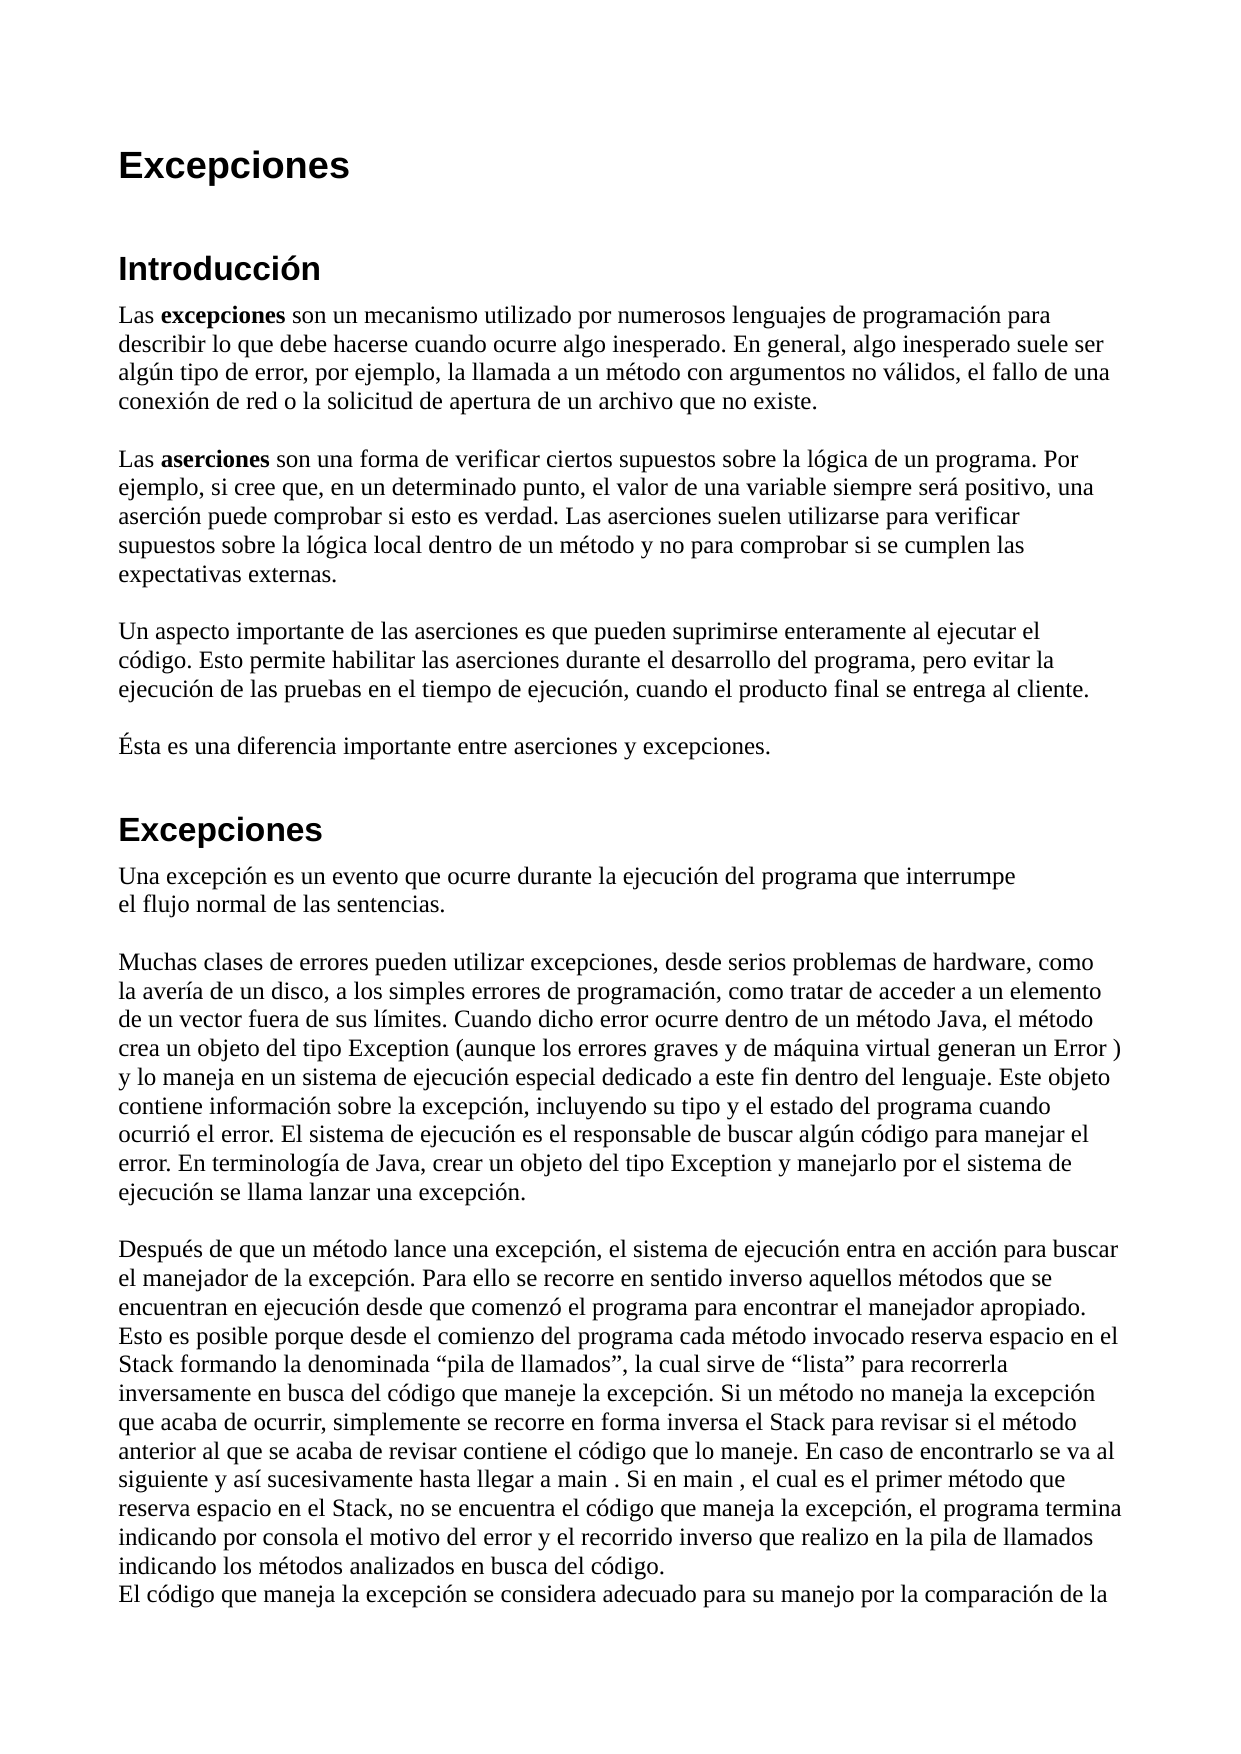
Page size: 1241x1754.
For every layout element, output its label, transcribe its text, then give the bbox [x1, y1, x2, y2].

text el flujo normal de las sentencias. [118, 889, 1122, 918]
text ejemplo, si cree que, en un determinado punto, el valor de una variable siempre será positivo, una [118, 472, 1122, 501]
text El código que maneja la excepción se considera adecuado para su manejo por la comparación de la [118, 1579, 1122, 1608]
text Una excepción es un evento que ocurre durante la ejecución del programa que interrumpe [118, 861, 1122, 889]
text Después de que un método lance una excepción, el sistema de ejecución entra en acción para buscar el manejador de la excepción. Para ello se recorre en sentido inverso aquellos métodos que se encuentran en ejecución desde que comenzó el programa para encontrar el manejador apropiado. Esto es posible porque desde el comienzo del programa cada método invocado reserva espacio en el Stack formando la denominada “pila de llamados”, la cual sirve de “lista” para recorrerla inversamente en busca del código que maneje la excepción. Si un método no maneja la excepción que acaba de ocurrir, simplemente se recorre en forma inversa el Stack para revisar si el método anterior al que se acaba de revisar contiene el código que lo maneje. En caso de encontrarlo se va al siguiente y así sucesivamente hasta llegar a main . Si en main , el cual es el primer método que reserva espacio en el Stack, no se encuentra el código que maneja la excepción, el programa termina indicando por consola el motivo del error y el recorrido inverso que realizo en la pila de llamados indicando los métodos analizados en busca del código. [118, 1234, 1122, 1579]
text aserción puede comprobar si esto es verdad. Las aserciones suelen utilizarse para verificar supuestos sobre la lógica local dentro de un método y no para comprobar si se cumplen las [118, 501, 1122, 559]
text Las aserciones son una forma de verificar ciertos supuestos sobre la lógica de un programa. Por [118, 444, 1122, 472]
text Un aspecto importante de las aserciones es que pueden suprimirse enteramente al ejecutar el [118, 616, 1122, 645]
text la avería de un disco, a los simples errores de programación, como tratar de acceder a un elemento de un vector fuera de sus límites. Cuando dicho error ocurre dentro de un método Java, el método crea un objeto del tipo Exception (aunque los errores graves y de máquina virtual generan un Error ) y lo maneja en un sistema de ejecución especial dedicado a este fin dentro del lenguaje. Este objeto contiene información sobre la excepción, incluyendo su tipo y el estado del programa cuando ocurrió el error. El sistema de ejecución es el responsable de buscar algún código para manejar el error. En terminología de Java, crear un objeto del tipo Exception y manejarlo por el sistema de ejecución se llama lanzar una excepción. [118, 976, 1122, 1206]
subtitle Excepciones [118, 809, 1122, 848]
text Muchas clases de errores pueden utilizar excepciones, desde serios problemas de hardware, como [118, 947, 1122, 976]
text describir lo que debe hacerse cuando ocurre algo inesperado. En general, algo inesperado suele ser algún tipo de error, por ejemplo, la llamada a un método con argumentos no válidos, el fallo de una conexión de red o la solicitud de apertura de un archivo que no existe. [118, 329, 1122, 415]
subtitle Excepciones [118, 143, 1122, 187]
subtitle Introducción [118, 249, 1122, 287]
text expectativas externas. [118, 559, 1122, 587]
text código. Esto permite habilitar las aserciones durante el desarrollo del programa, pero evitar la [118, 645, 1122, 674]
text ejecución de las pruebas en el tiempo de ejecución, cuando el producto final se entrega al cliente. [118, 674, 1122, 702]
text Las excepciones son un mecanismo utilizado por numerosos lenguajes de programación para [118, 300, 1122, 329]
text Ésta es una diferencia importante entre aserciones y excepciones. [118, 731, 1122, 760]
